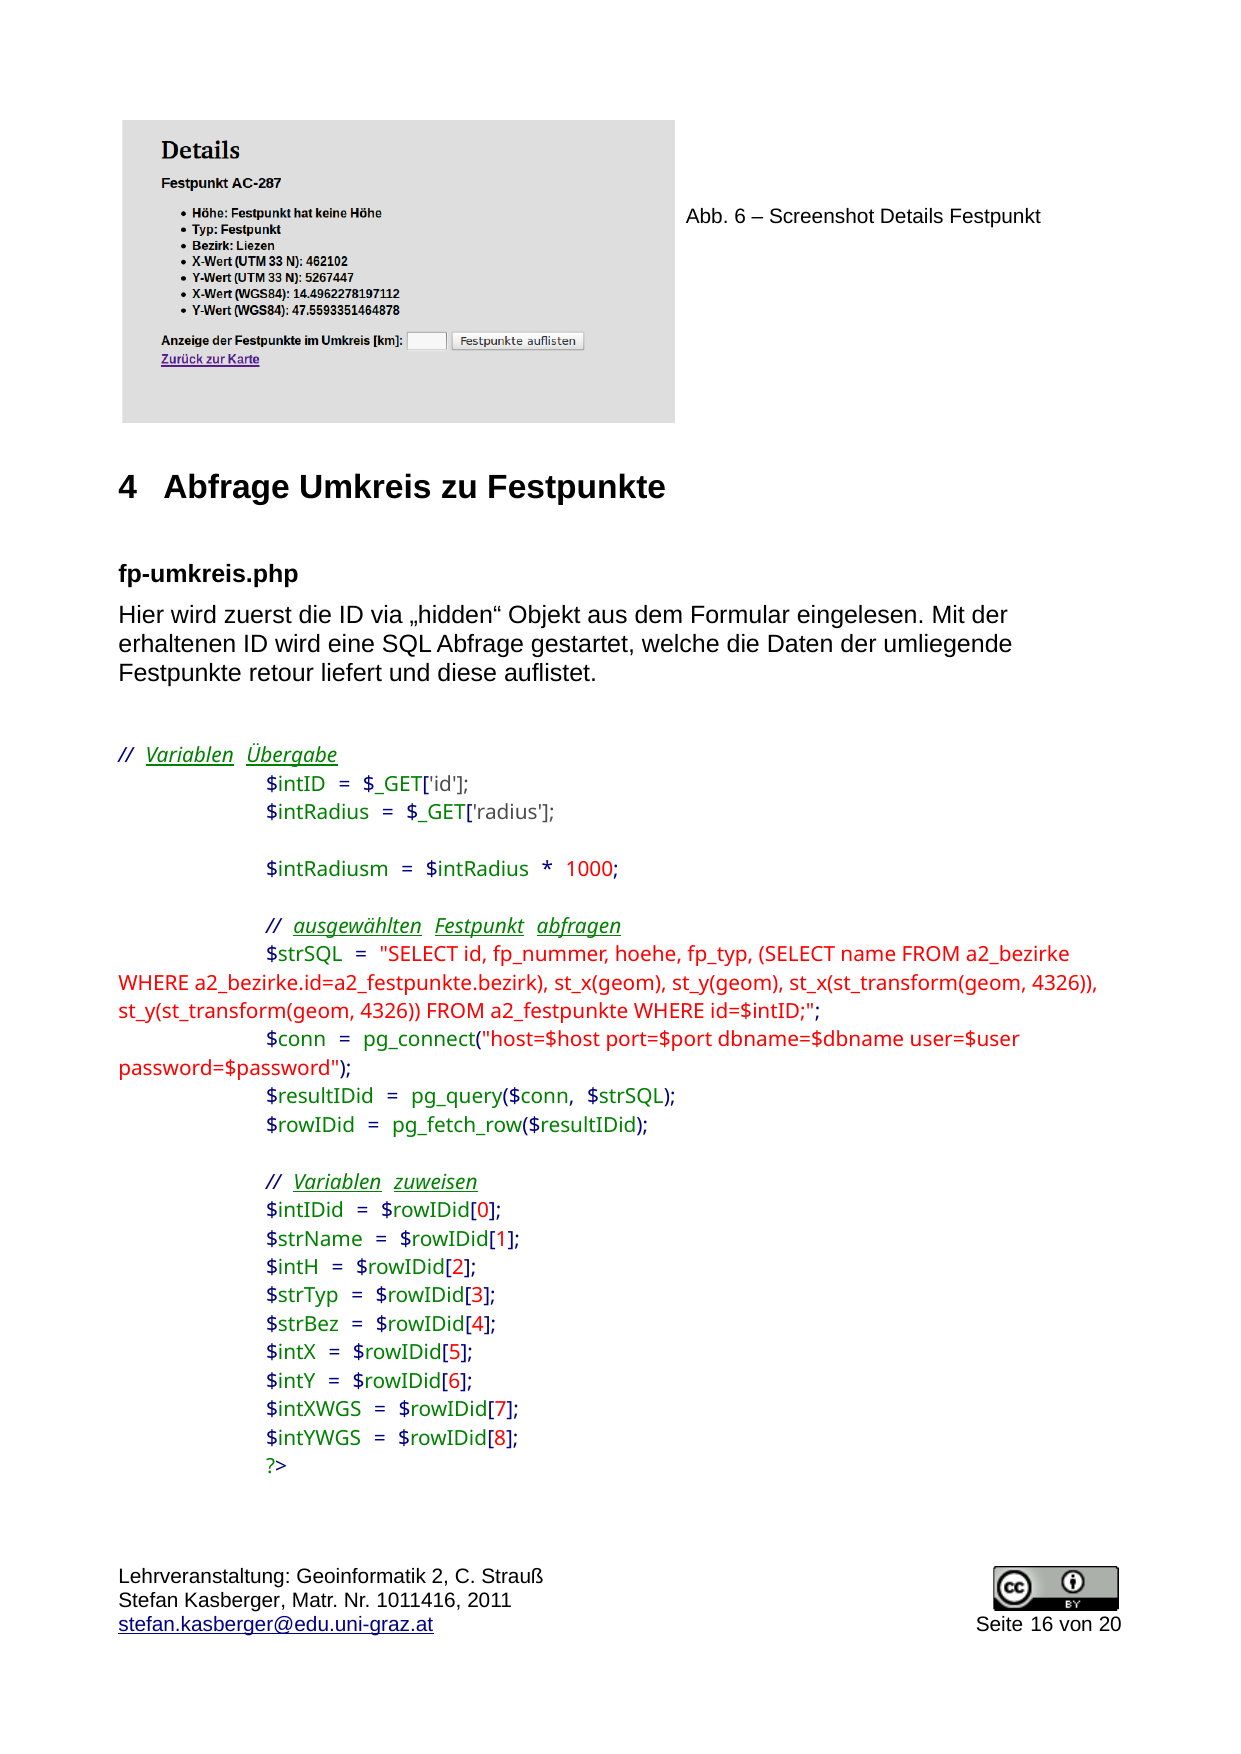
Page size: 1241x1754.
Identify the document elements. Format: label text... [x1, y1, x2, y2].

text // ausgewählten Festpunkt abfragen [118, 911, 1122, 939]
text $strTyp = $rowIDid[3]; [118, 1281, 1122, 1309]
text // Variablen zuweisen [118, 1167, 1122, 1195]
text fp-umkreis.php [118, 559, 1122, 588]
text $intX = $rowIDid[5]; [118, 1337, 1122, 1366]
text Abb. 6 – Screenshot Details Festpunkt [675, 204, 1122, 228]
text $intRadiusm = $intRadius * 1000; [118, 854, 1122, 882]
text $resultIDid = pg_query($conn, $strSQL); [118, 1081, 1122, 1110]
text $intYWGS = $rowIDid[8]; [118, 1423, 1122, 1451]
text $intRadius = $_GET['radius']; [118, 797, 1122, 826]
text $intID = $_GET['id']; [118, 769, 1122, 797]
picture [122, 120, 675, 423]
subtitle Abfrage Umkreis zu Festpunkte [118, 467, 1122, 505]
text $conn = pg_connect("host=$host port=$port dbname=$dbname user=$user password=$password"); [118, 1024, 1122, 1081]
text // Variablen Übergabe [118, 740, 1122, 769]
text $intH = $rowIDid[2]; [118, 1252, 1122, 1281]
text $strBez = $rowIDid[4]; [118, 1309, 1122, 1337]
text $intY = $rowIDid[6]; [118, 1366, 1122, 1394]
picture [993, 1566, 1119, 1611]
text $intXWGS = $rowIDid[7]; [118, 1394, 1122, 1423]
text $rowIDid = pg_fetch_row($resultIDid); [118, 1110, 1122, 1138]
text $strName = $rowIDid[1]; [118, 1224, 1122, 1252]
text $strSQL = "SELECT id, fp_nummer, hoehe, fp_typ, (SELECT name FROM a2_bezirke WHERE a2_bezirke.id=a2_festpunkte.bezirk), st_x(geom), st_y(geom), st_x(st_transform(geom, 4326)), st_y(st_transform(geom, 4326)) FROM a2_festpunkte WHERE id=$intID;"; [118, 939, 1122, 1024]
text Hier wird zuerst die ID via „hidden“ Objekt aus dem Formular eingelesen. Mit der erhaltenen ID wird eine SQL Abfrage gestartet, welche die Daten der umliegende Festpunkte retour liefert und diese auflistet. [118, 600, 1122, 686]
text $intIDid = $rowIDid[0]; [118, 1195, 1122, 1224]
text ?> [118, 1451, 1122, 1479]
